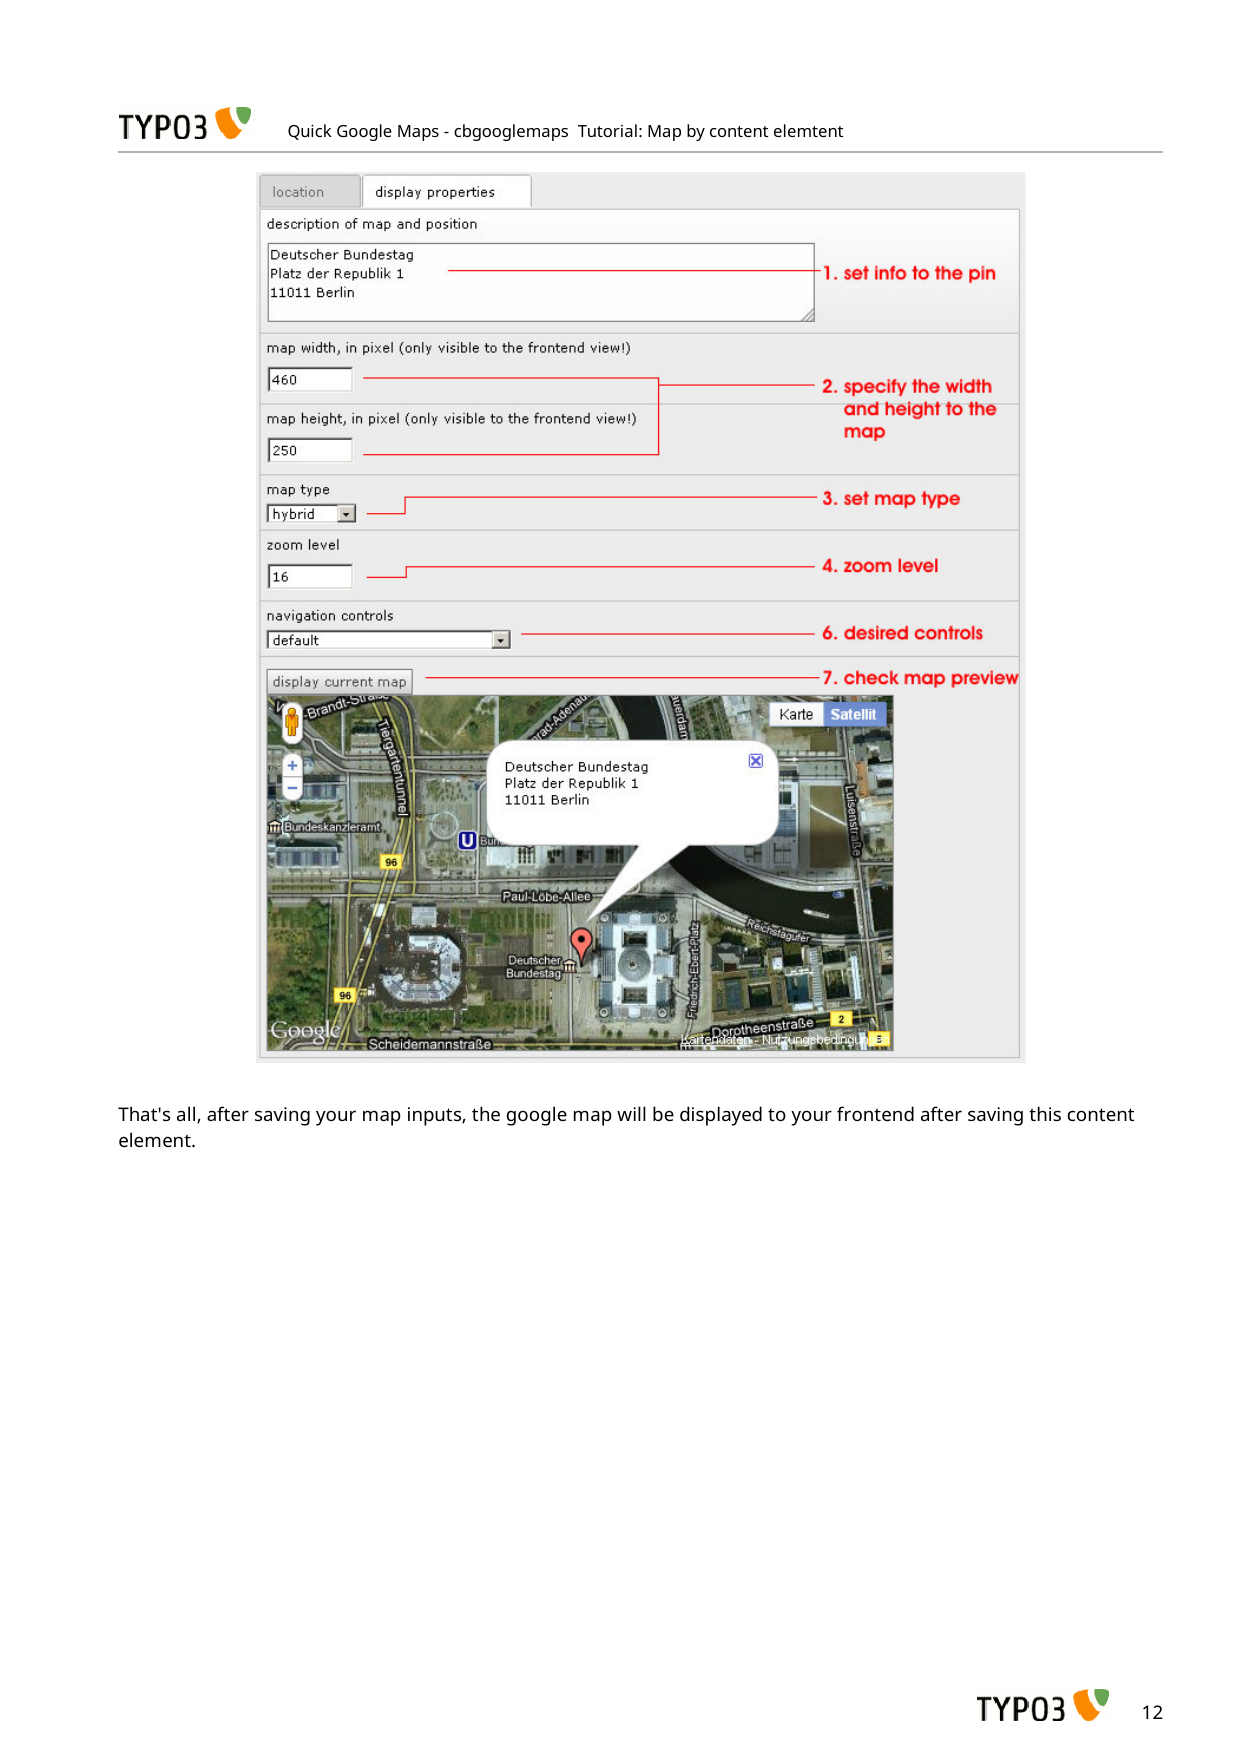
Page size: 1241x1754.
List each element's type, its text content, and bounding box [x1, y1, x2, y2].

picture [256, 172, 1026, 1063]
text That's all, after saving your map inputs, the google map will be displayed to your frontend after saving this content element. [118, 1101, 1163, 1153]
picture [118, 106, 254, 139]
picture [976, 1688, 1112, 1721]
